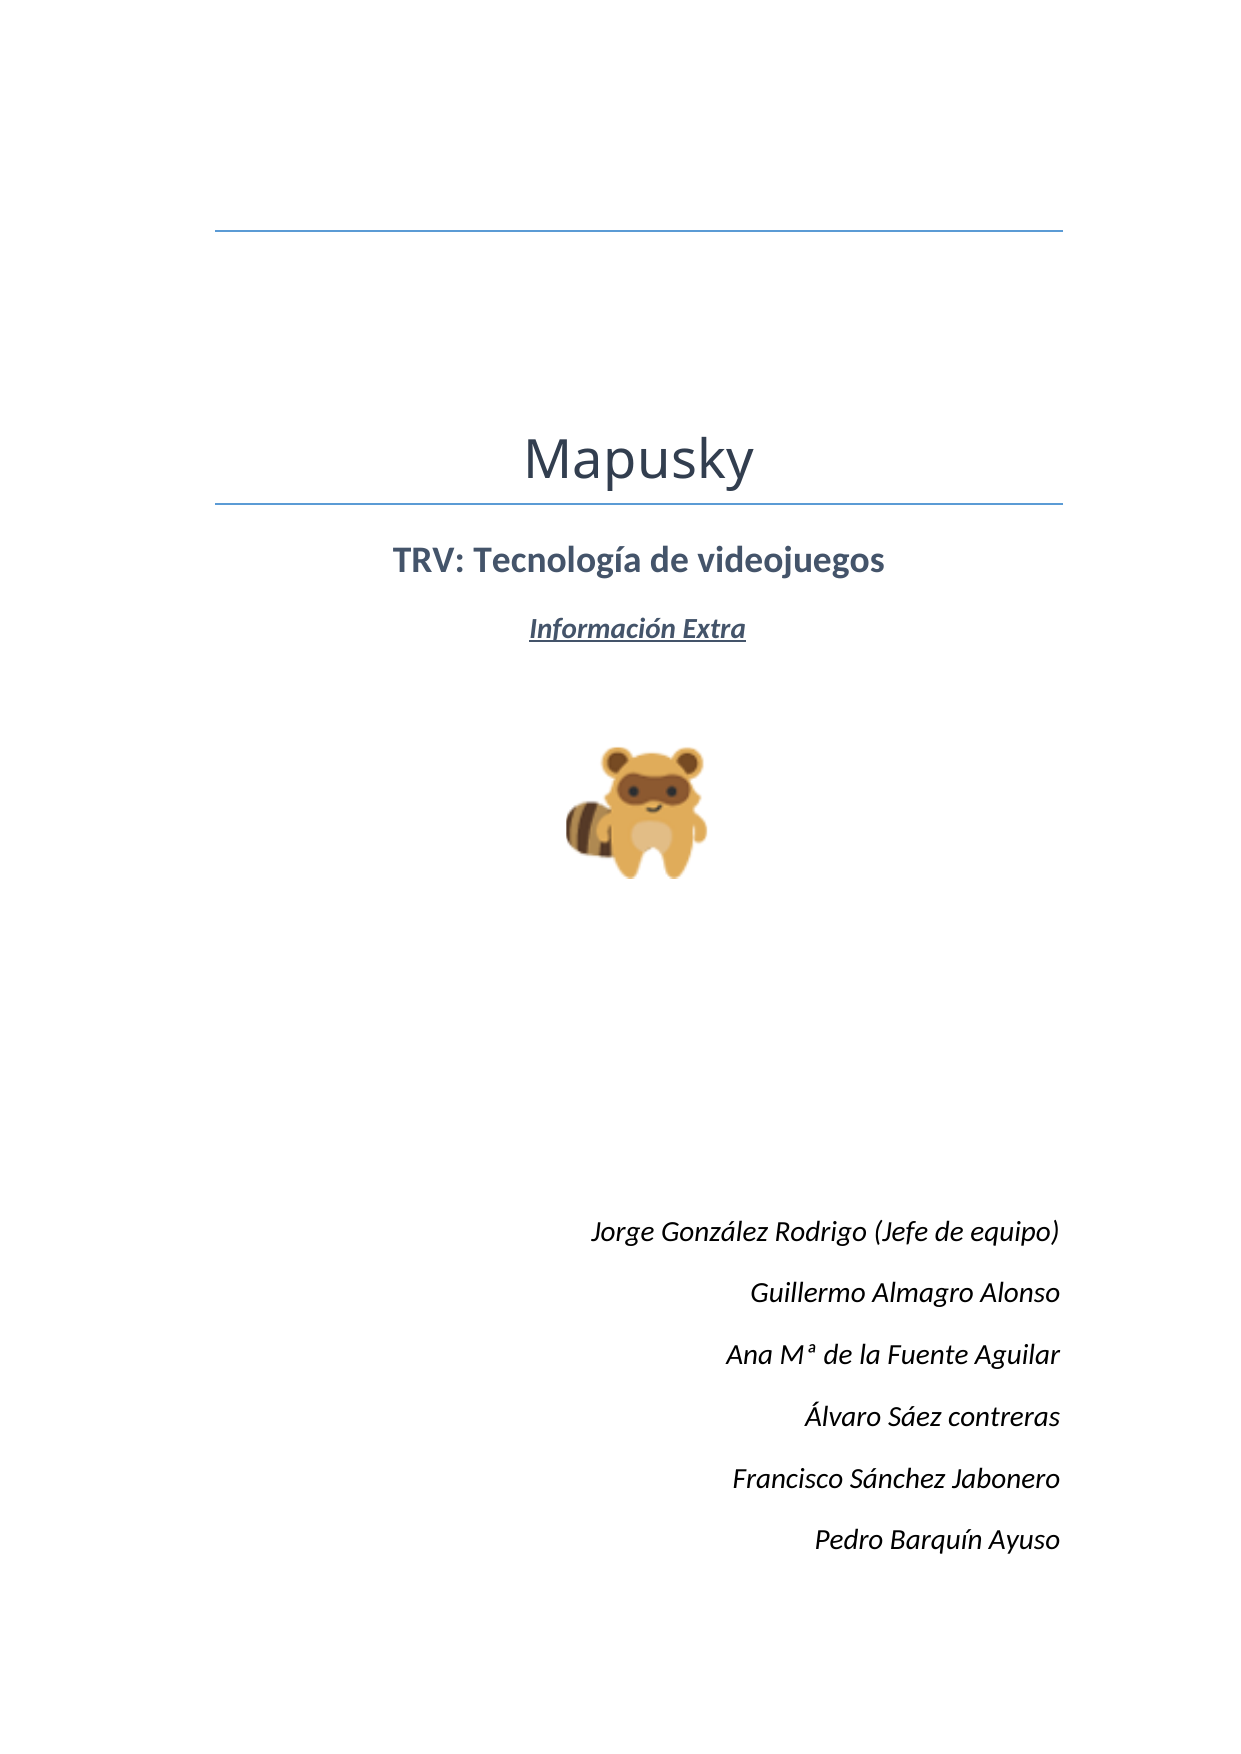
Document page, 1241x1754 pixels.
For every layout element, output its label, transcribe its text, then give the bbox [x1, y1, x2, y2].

text Guillermo Almagro Alonso [215, 1274, 1063, 1310]
text Francisco Sánchez Jabonero [215, 1460, 1063, 1495]
text Pedro Barquín Ayuso [215, 1521, 1063, 1557]
text Ana Mª de la Fuente Aguilar [215, 1336, 1063, 1372]
text Información Extra [215, 610, 1063, 646]
text TRV: Tecnología de videojuegos [215, 536, 1063, 582]
text Mapusky [215, 421, 1063, 503]
text Jorge González Rodrigo (Jefe de equipo) [215, 1213, 1063, 1248]
text Álvaro Sáez contreras [215, 1398, 1063, 1433]
